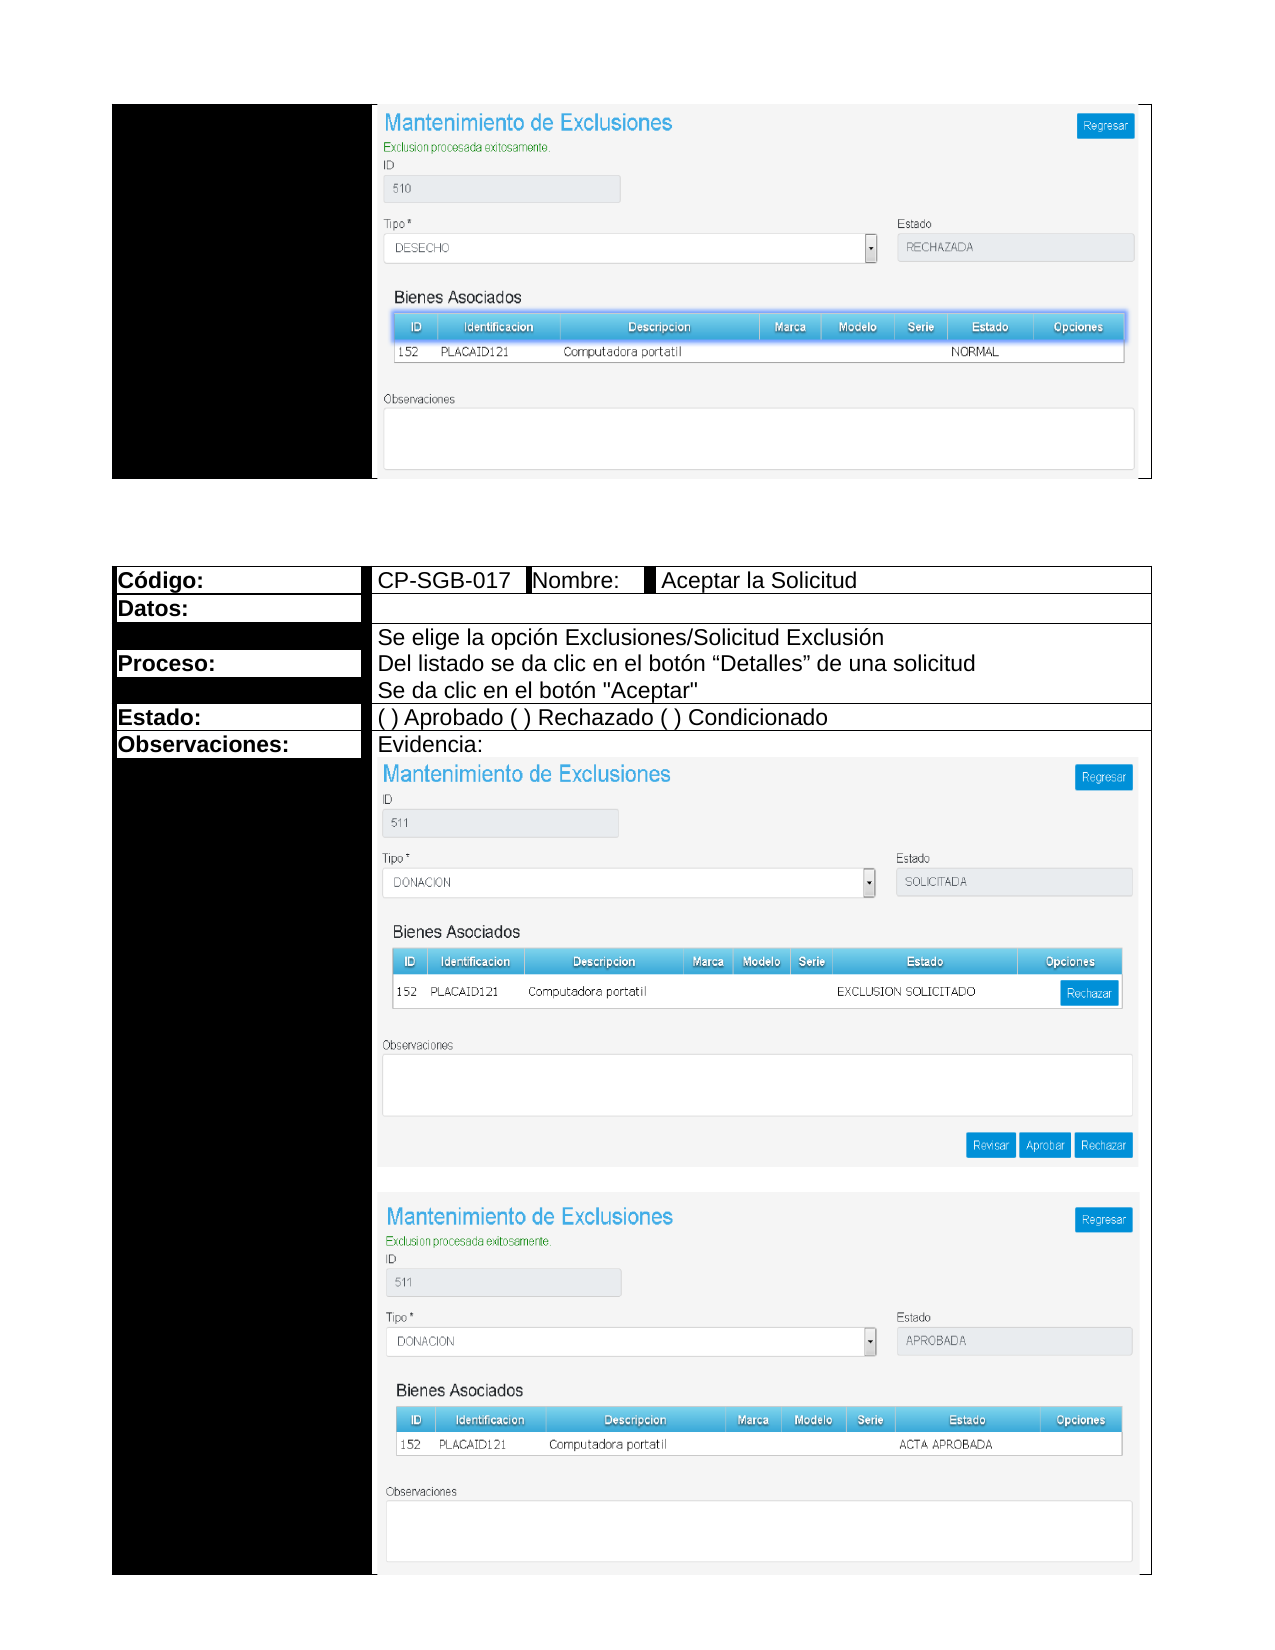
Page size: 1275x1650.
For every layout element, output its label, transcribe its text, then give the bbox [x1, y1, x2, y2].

table_header Aceptar la Solicitud [656, 567, 1151, 593]
table_cell Datos: [113, 594, 371, 623]
table_header Nombre: [644, 567, 655, 593]
table_cell Se elige la opción Exclusiones/Solicitud Exclusión Del listado se da clic en el botón “Detalles” de una solicitud Se da clic en el botón "Aceptar" [372, 624, 1151, 703]
table_header Código: [361, 567, 371, 593]
table_cell [113, 105, 371, 478]
table_cell Observaciones: [113, 731, 371, 1574]
table_cell Estado: [361, 704, 371, 730]
table_header CP-SGB-017 [515, 567, 526, 593]
table_cell [1139, 105, 1151, 478]
table_cell Evidencia: [372, 731, 1151, 1574]
table_cell [372, 105, 377, 478]
table_cell [372, 594, 1151, 623]
table_cell Proceso: [113, 624, 371, 703]
table_cell ( ) Aprobado ( ) Rechazado ( ) Condicionado [372, 704, 1151, 730]
